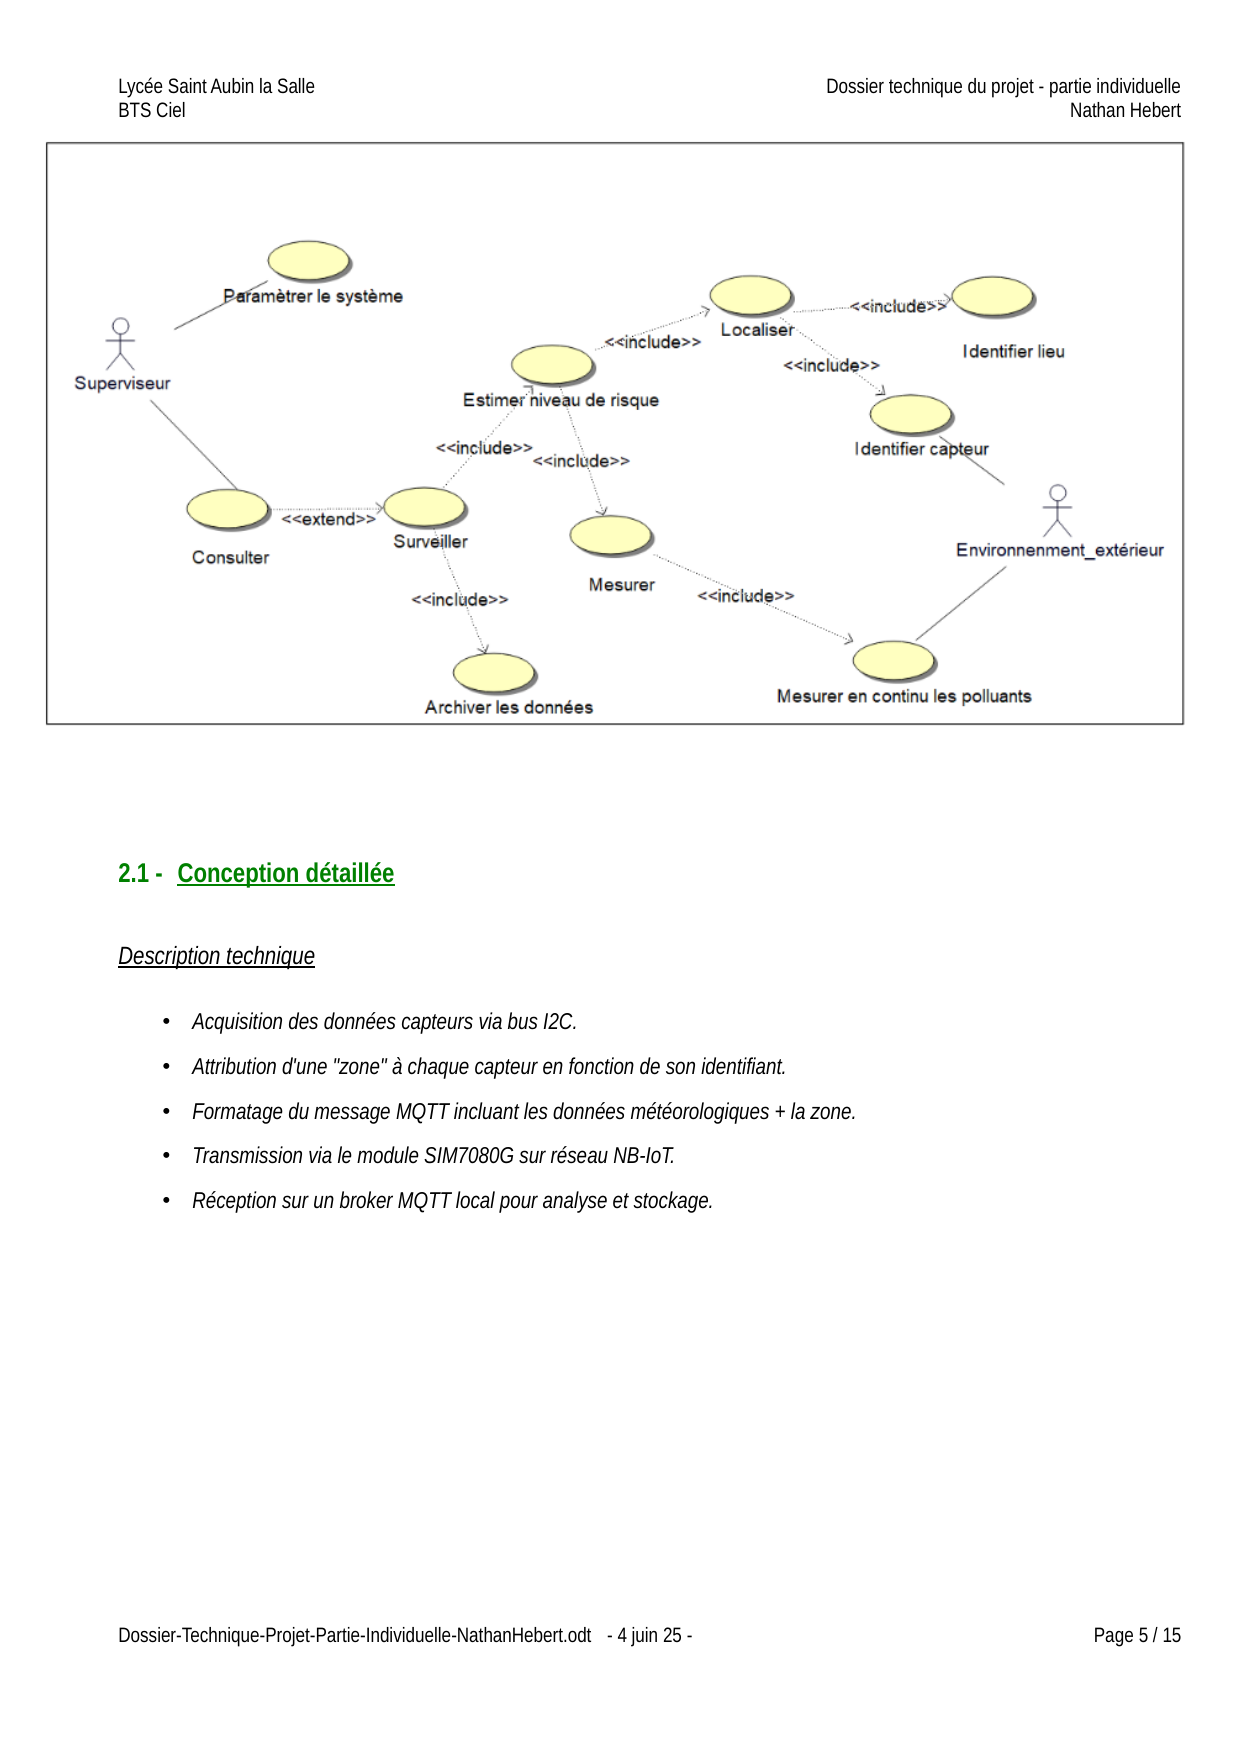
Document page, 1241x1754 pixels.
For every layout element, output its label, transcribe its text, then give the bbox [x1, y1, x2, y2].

list Attribution d'une "zone" à chaque capteur en fonction de son identifiant. [162, 1053, 1181, 1079]
list Transmission via le module SIM7080G sur réseau NB-IoT. [162, 1142, 1181, 1169]
picture [40, 136, 1191, 726]
subtitle Description technique [118, 941, 1181, 970]
list Acquisition des données capteurs via bus I2C. [162, 1008, 1181, 1034]
list Formatage du message MQTT incluant les données météorologiques + la zone. [162, 1098, 1181, 1124]
list Réception sur un broker MQTT local pour analyse et stockage. [162, 1187, 1181, 1214]
subtitle Conception détaillée [118, 857, 1181, 888]
